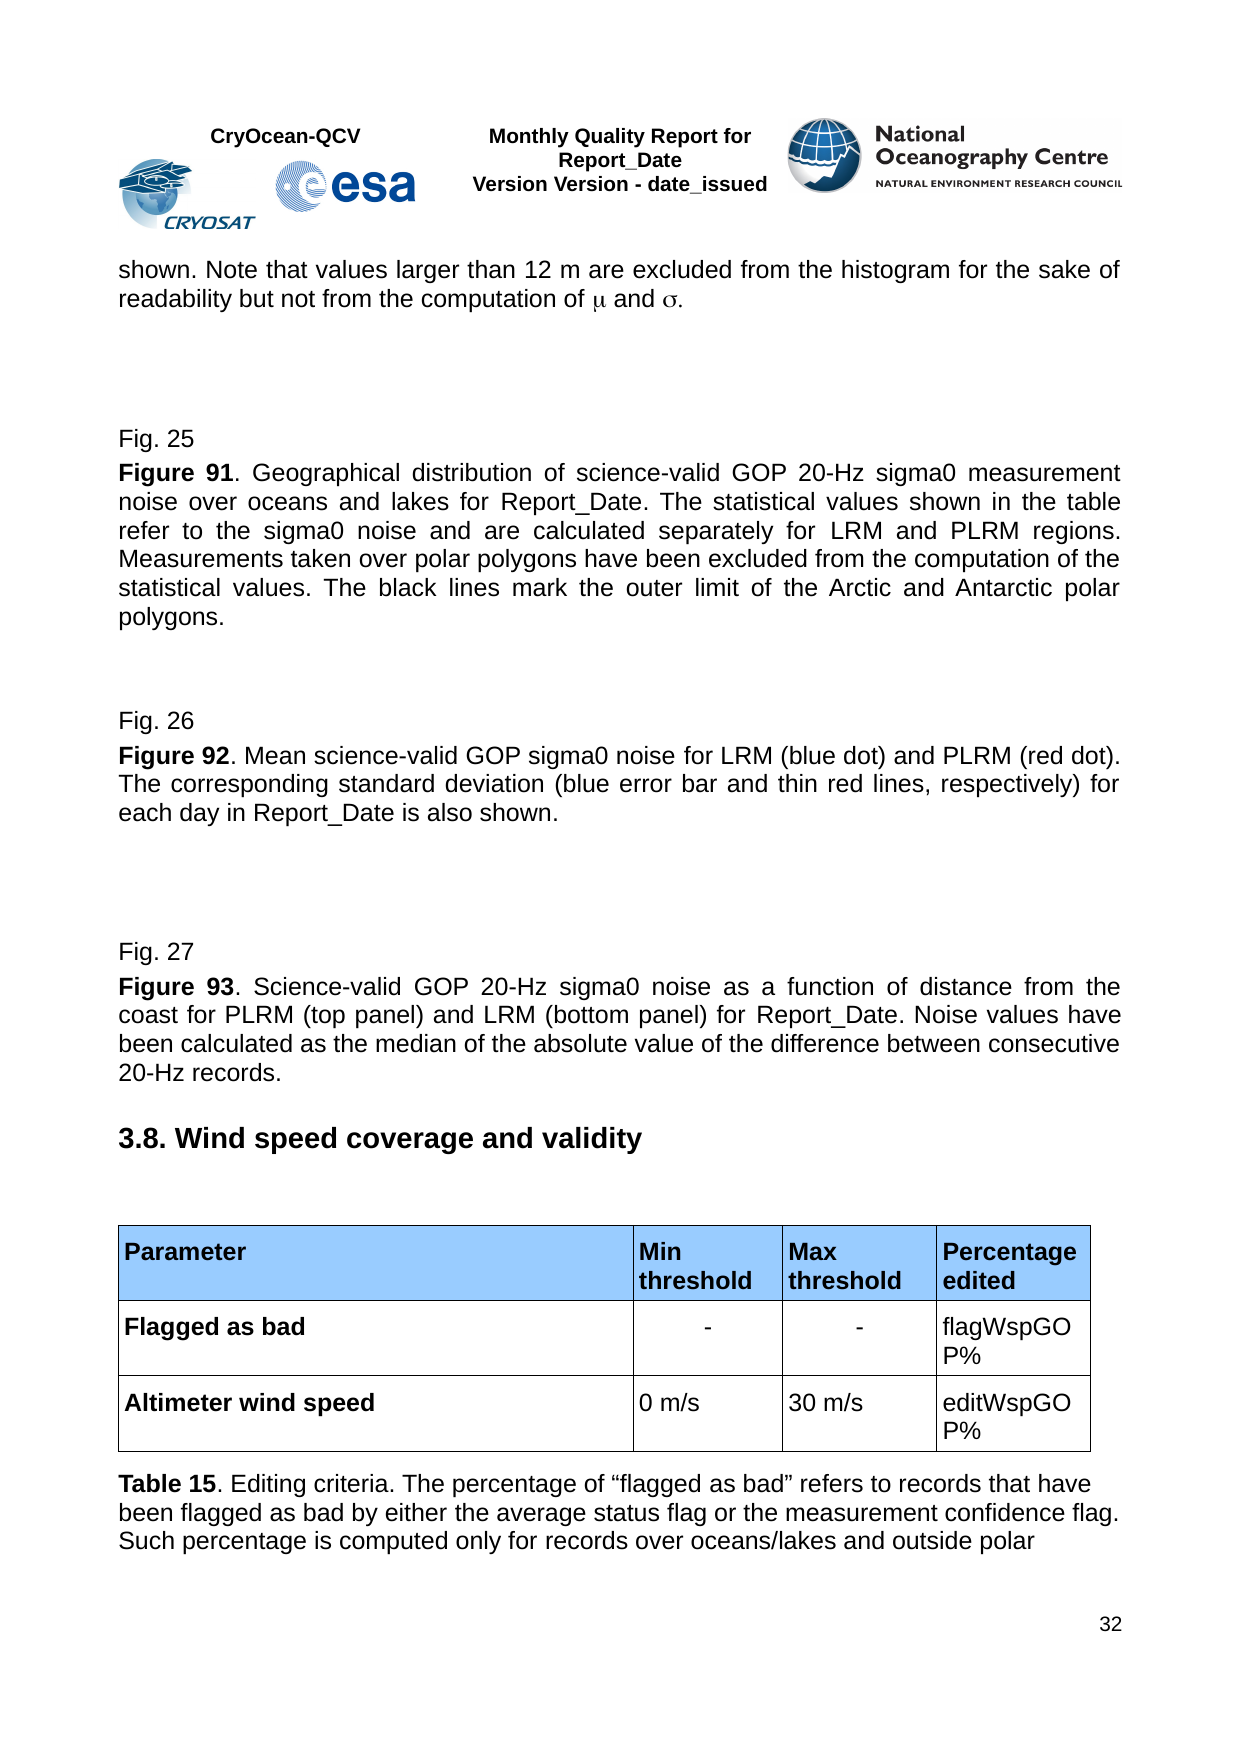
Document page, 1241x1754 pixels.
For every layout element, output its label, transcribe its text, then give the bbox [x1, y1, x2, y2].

table_header Parameter [119, 1226, 633, 1300]
text Table 15. Editing criteria. The percentage of “flagged as bad” refers to records that have been flagged as bad by either the average status flag or the measurement confidence flag. Such percentage is computed only for records over oceans/lakes and outside polar [118, 1469, 1122, 1555]
table_cell editWspGOP% [937, 1376, 1090, 1451]
text 3.8. Wind speed coverage and validity [118, 1121, 1122, 1155]
text Figure 91. Geographical distribution of science-valid GOP 20-Hz sigma0 measurement noise over oceans and lakes for Report_Date. The statistical values shown in the table refer to the sigma0 noise and are calculated separately for LRM and PLRM regions. Measurements taken over polar polygons have been excluded from the computation of the statistical values. The black lines mark the outer limit of the Arctic and Antarctic polar polygons. [118, 458, 1122, 631]
picture [118, 159, 256, 229]
table_cell - [783, 1301, 936, 1375]
table_cell 30 m/s [783, 1376, 936, 1451]
table_cell Flagged as bad [119, 1301, 633, 1375]
table_header Percentage edited [937, 1226, 1090, 1300]
text Figure 92. Mean science-valid GOP sigma0 noise for LRM (blue dot) and PLRM (red dot). The corresponding standard deviation (blue error bar and thin red lines, respectively) for each day in Report_Date is also shown. [118, 741, 1122, 827]
table_cell 0 m/s [634, 1376, 782, 1451]
table_cell Altimeter wind speed [119, 1376, 633, 1451]
picture [275, 159, 416, 212]
text Fig. 26 [118, 706, 1122, 735]
text shown. Note that values larger than 12 m are excluded from the histogram for the sake of readability but not from the computation of μ and σ. [118, 255, 1122, 313]
text Fig. 25 [118, 423, 1122, 452]
text Fig. 27 [118, 937, 1122, 966]
table_header Max threshold [783, 1226, 936, 1300]
table_cell - [634, 1301, 782, 1375]
table_header Min threshold [634, 1226, 782, 1300]
text Figure 93. Science-valid GOP 20-Hz sigma0 noise as a function of distance from the coast for PLRM (top panel) and LRM (bottom panel) for Report_Date. Noise values have been calculated as the median of the absolute value of the difference between consecutive 20-Hz records. [118, 972, 1122, 1087]
picture [787, 118, 1123, 193]
table_cell flagWspGOP% [937, 1301, 1090, 1375]
